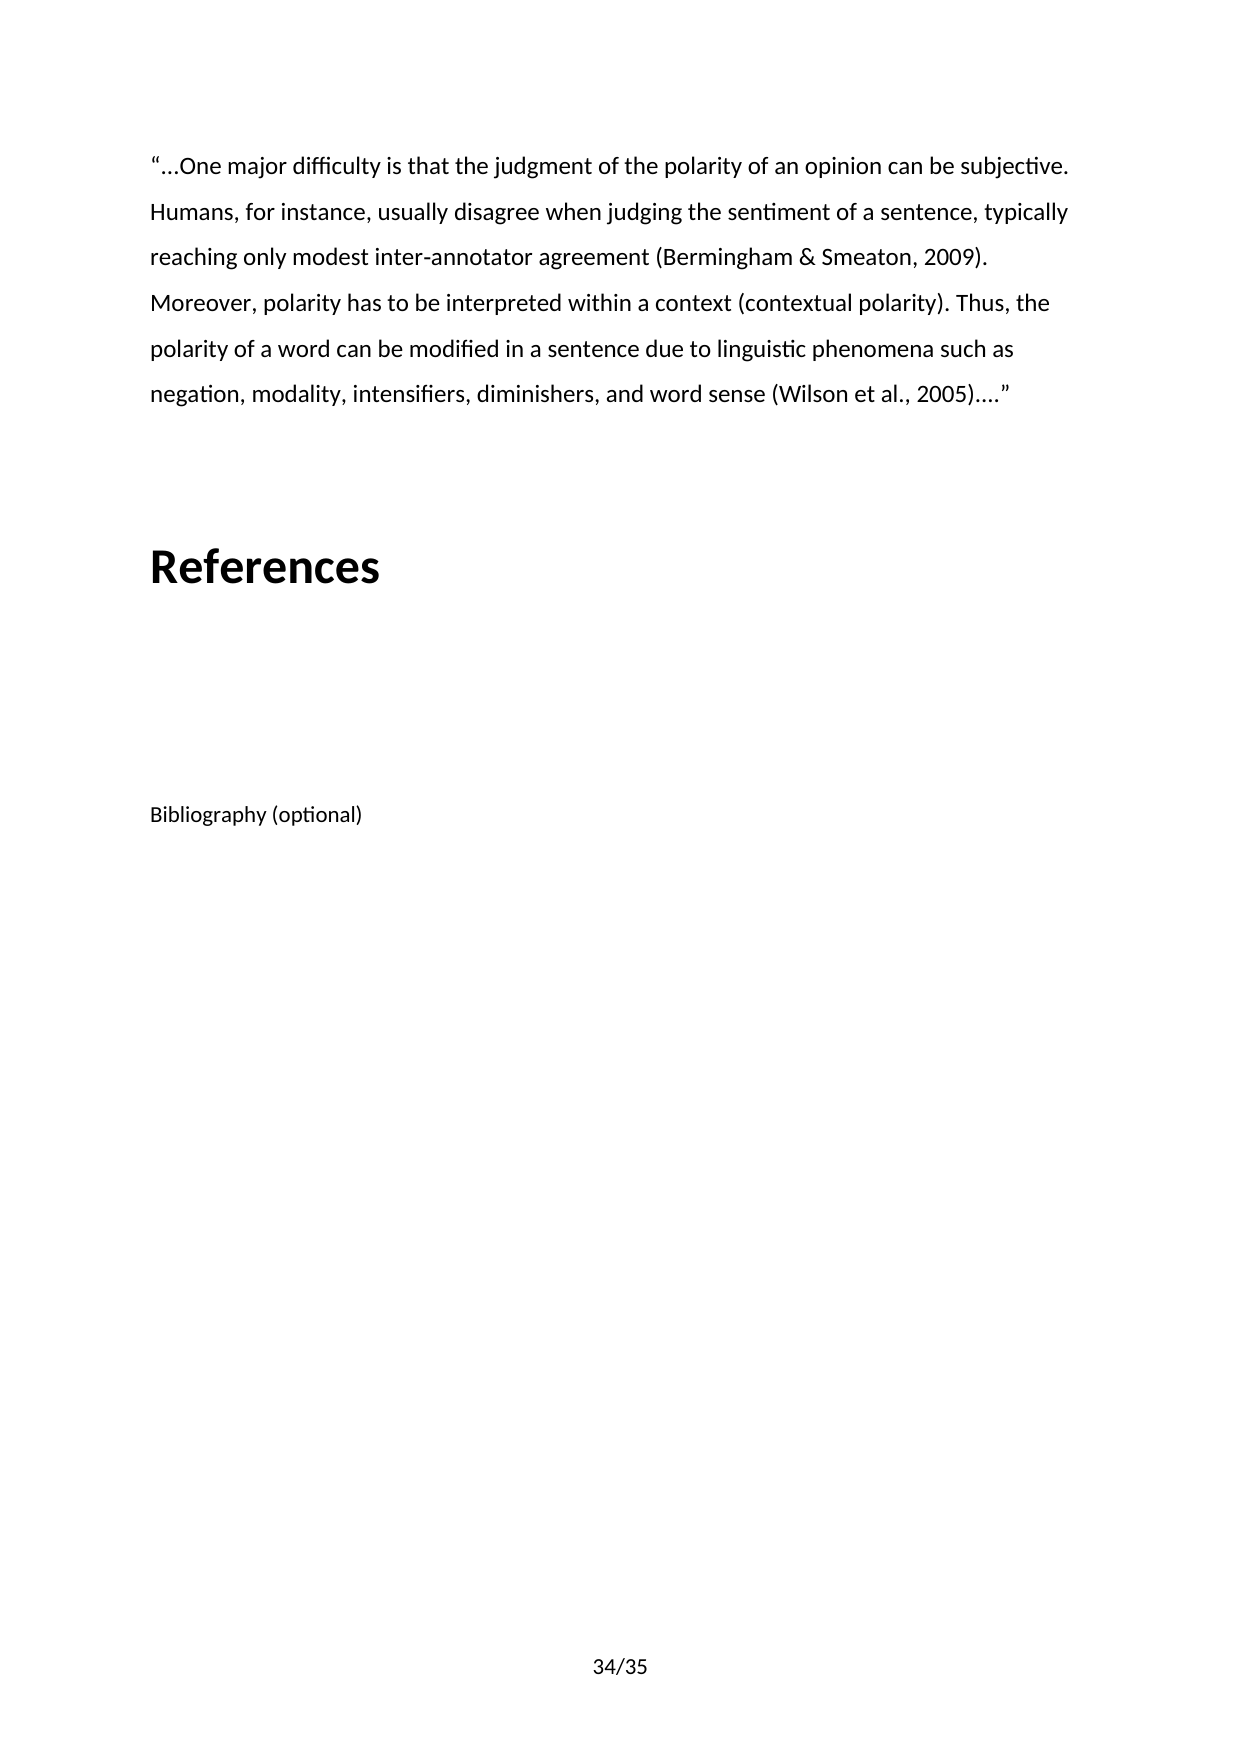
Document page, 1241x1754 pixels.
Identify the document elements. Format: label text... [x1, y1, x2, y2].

text Bibliography (optional) [150, 800, 1090, 828]
text “...One major difficulty is that the judgment of the polarity of an opinion can be subjective. Humans, for instance, usually disagree when judging the sentiment of a sentence, typically reaching only modest inter‐annotator agreement (Bermingham & Smeaton, 2009). Moreover, polarity has to be interpreted within a context (contextual polarity). Thus, the polarity of a word can be modified in a sentence due to linguistic phenomena such as negation, modality, intensifiers, diminishers, and word sense (Wilson et al., 2005)....” [150, 150, 1090, 409]
subtitle References [150, 535, 1090, 596]
